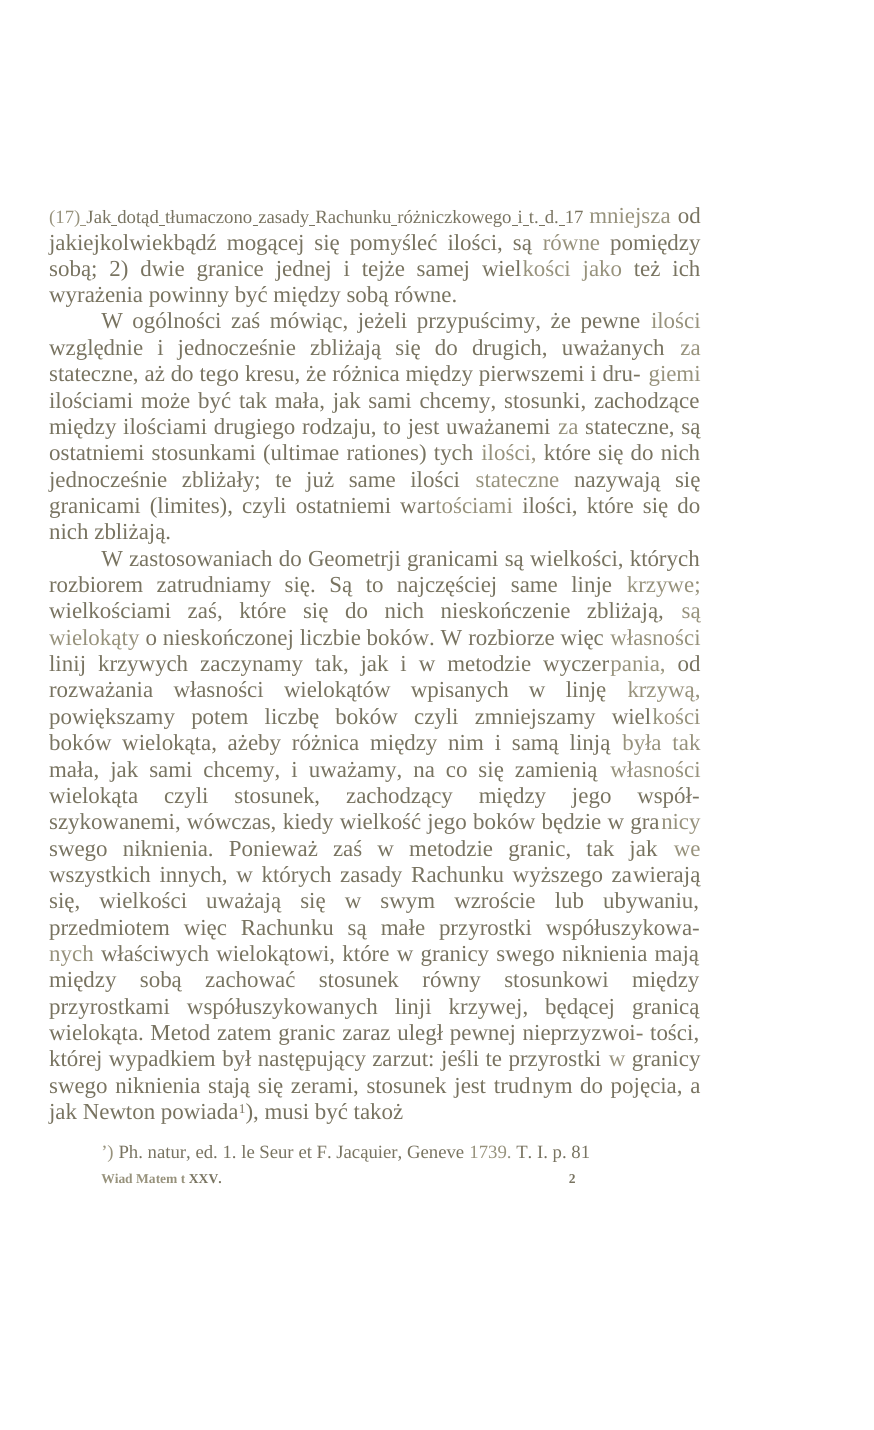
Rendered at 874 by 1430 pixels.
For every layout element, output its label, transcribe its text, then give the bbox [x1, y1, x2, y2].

text W ogólności zaś mówiąc, jeżeli przypuścimy, że pewne ilości względnie i jednocześnie zbliżają się do drugich, uważanych za stateczne, aż do tego kresu, że różnica między pierwszemi i dru- giemi ilościami może być tak mała, jak sami chcemy, stosunki, zachodzące między ilościami drugiego rodzaju, to jest uważanemi za stateczne, są ostatniemi stosunkami (ultimae rationes) tych ilości, które się do nich jednocześnie zbliżały; te już same ilości stateczne nazywają się granicami (limites), czyli ostatniemi war­tościami ilości, które się do nich zbliżają. [49, 308, 700, 545]
text ’) Ph. natur, ed. 1. le Seur et F. Jacąuier, Geneve 1739. T. I. p. 81 [49, 1141, 700, 1163]
text W zastosowaniach do Geometrji granicami są wielkości, których rozbiorem zatrudniamy się. Są to najczęściej same linje krzywe; wielkościami zaś, które się do nich nieskończenie zbliżają, są wielokąty o nieskończonej liczbie boków. W rozbiorze więc własności linij krzywych zaczynamy tak, jak i w metodzie wyczer­pania, od rozważania własności wielokątów wpisanych w linję krzywą, powiększamy potem liczbę boków czyli zmniejszamy wiel­kości boków wielokąta, ażeby różnica między nim i samą linją była tak mała, jak sami chcemy, i uważamy, na co się zamienią własności wielokąta czyli stosunek, zachodzący między jego współ- szykowanemi, wówczas, kiedy wielkość jego boków będzie w gra­nicy swego niknienia. Ponieważ zaś w metodzie granic, tak jak we wszystkich innych, w których zasady Rachunku wyższego za­wierają się, wielkości uważają się w swym wzroście lub ubywaniu, przedmiotem więc Rachunku są małe przyrostki współuszykowa- nych właściwych wielokątowi, które w granicy swego niknienia mają między sobą zachować stosunek równy stosunkowi między przyrostkami współuszykowanych linji krzywej, będącej granicą wielokąta. Metod zatem granic zaraz uległ pewnej nieprzyzwoi- tości, której wypadkiem był następujący zarzut: jeśli te przyrostki w granicy swego niknienia stają się zerami, stosunek jest trud­nym do pojęcia, a jak Newton powiada1), musi być takoż [49, 545, 700, 1124]
text (17) Jak dotąd tłumaczono zasady Rachunku różniczkowego i t. d. 17 mniejsza od jakiejkolwiekbądź mogącej się pomyśleć ilości, są równe pomiędzy sobą; 2) dwie granice jednej i tejże samej wiel­kości jako też ich wyrażenia powinny być między sobą równe. [49, 202, 700, 308]
text Wiad Matem t XXV. 2 [49, 1171, 700, 1187]
